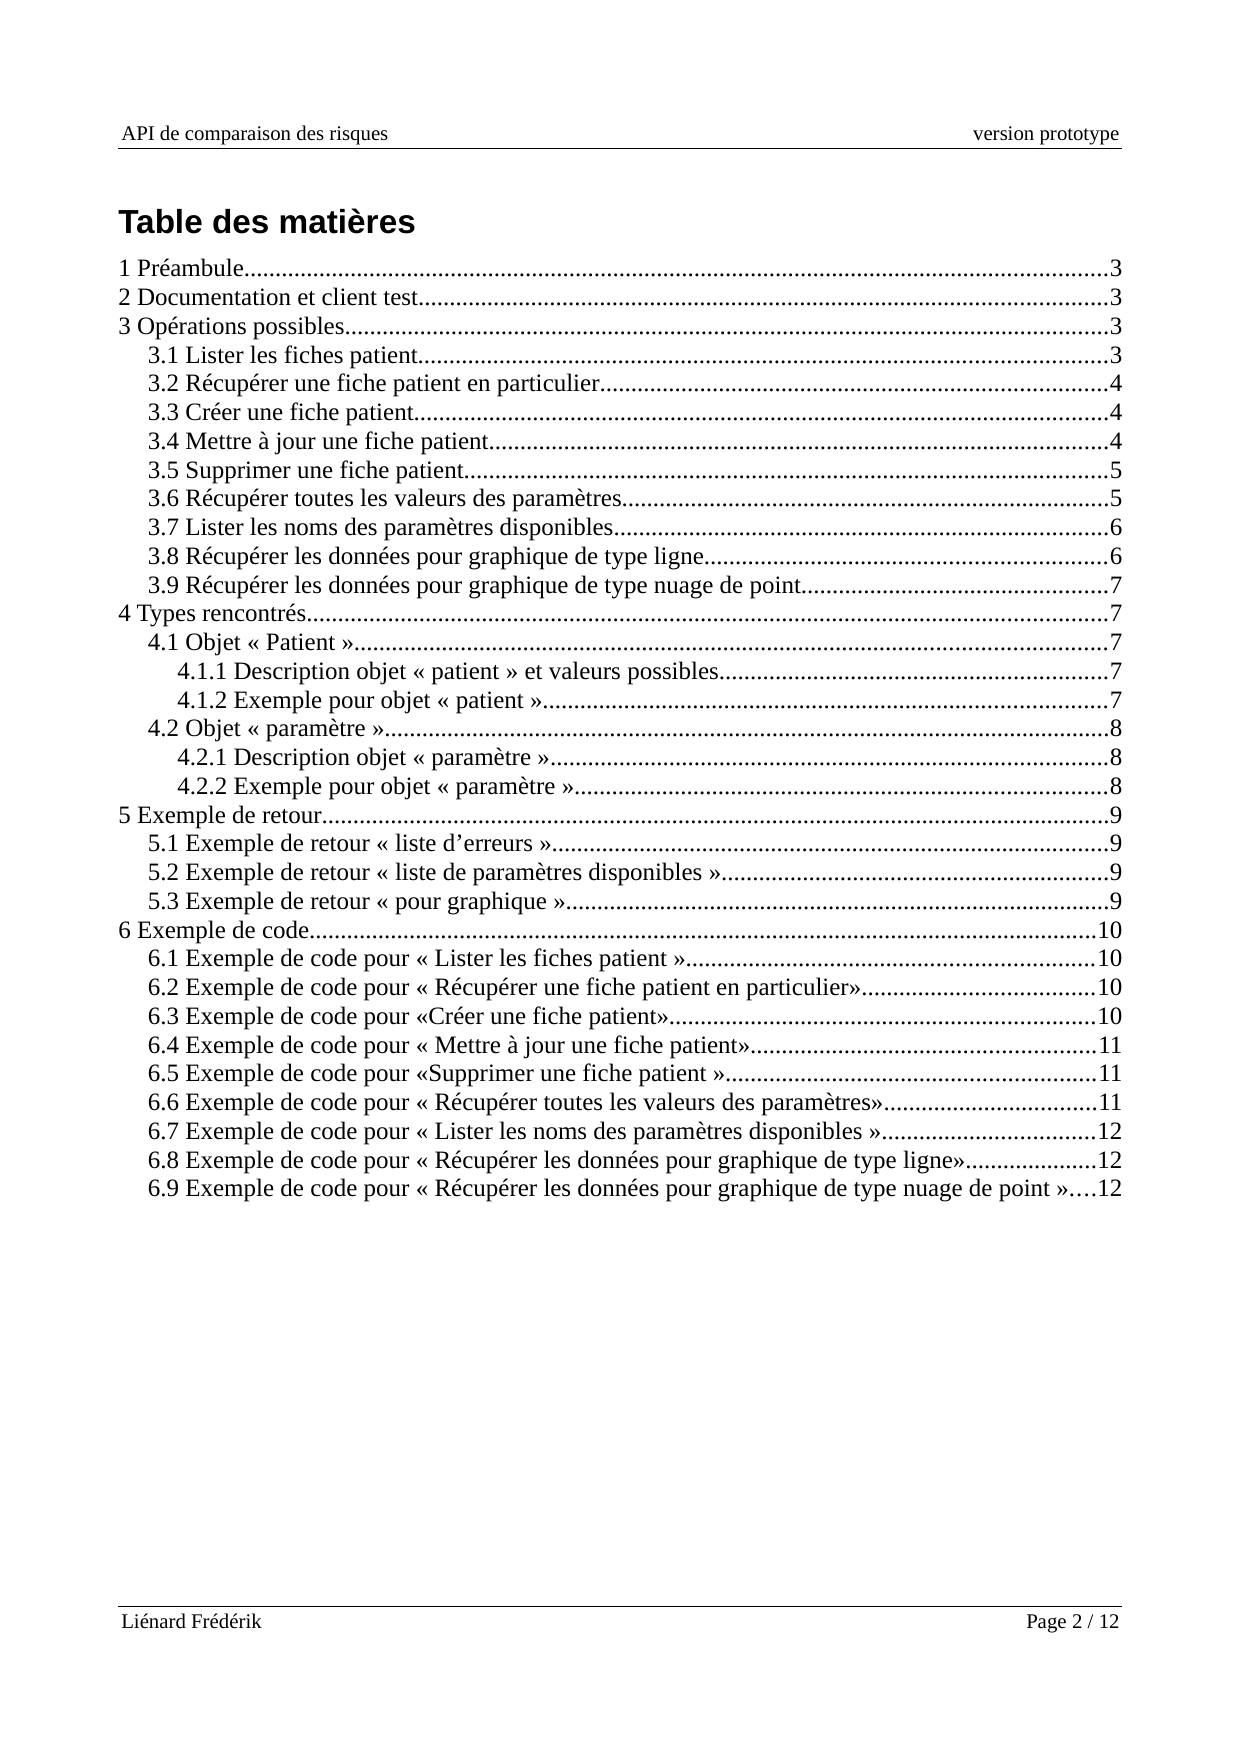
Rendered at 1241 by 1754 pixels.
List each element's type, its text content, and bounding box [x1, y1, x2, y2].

text 3.3 Créer une fiche patient 4 [148, 397, 1122, 426]
text 3 Opérations possibles 3 [118, 311, 1122, 340]
text 1 Préambule 3 [118, 253, 1122, 282]
text 6.9 Exemple de code pour « Récupérer les données pour graphique de type nuage de point » 12 [148, 1173, 1122, 1202]
text 3.8 Récupérer les données pour graphique de type ligne 6 [148, 541, 1122, 570]
text 4.1.2 Exemple pour objet « patient » 7 [177, 685, 1122, 713]
text 3.7 Lister les noms des paramètres disponibles 6 [148, 512, 1122, 541]
text 6 Exemple de code 10 [118, 915, 1122, 943]
text 4 Types rencontrés 7 [118, 598, 1122, 627]
text 5.2 Exemple de retour « liste de paramètres disponibles » 9 [148, 857, 1122, 886]
text 6.1 Exemple de code pour « Lister les fiches patient » 10 [148, 943, 1122, 972]
text 5 Exemple de retour 9 [118, 800, 1122, 828]
text 3.6 Récupérer toutes les valeurs des paramètres 5 [148, 483, 1122, 512]
text 3.5 Supprimer une fiche patient 5 [148, 455, 1122, 483]
text 4.2.2 Exemple pour objet « paramètre » 8 [177, 771, 1122, 800]
text 6.3 Exemple de code pour «Créer une fiche patient» 10 [148, 1001, 1122, 1030]
text 3.4 Mettre à jour une fiche patient 4 [148, 426, 1122, 455]
text 3.9 Récupérer les données pour graphique de type nuage de point 7 [148, 570, 1122, 598]
text 4.2 Objet « paramètre » 8 [148, 713, 1122, 742]
text 5.1 Exemple de retour « liste d’erreurs » 9 [148, 828, 1122, 857]
text 6.2 Exemple de code pour « Récupérer une fiche patient en particulier» 10 [148, 972, 1122, 1001]
text 6.8 Exemple de code pour « Récupérer les données pour graphique de type ligne» 12 [148, 1145, 1122, 1173]
text 6.7 Exemple de code pour « Lister les noms des paramètres disponibles » 12 [148, 1116, 1122, 1145]
text 3.2 Récupérer une fiche patient en particulier 4 [148, 368, 1122, 397]
subtitle Table des matières [118, 203, 1122, 241]
text 4.2.1 Description objet « paramètre » 8 [177, 742, 1122, 771]
text 3.1 Lister les fiches patient 3 [148, 340, 1122, 368]
text 5.3 Exemple de retour « pour graphique » 9 [148, 886, 1122, 915]
text 6.5 Exemple de code pour «Supprimer une fiche patient » 11 [148, 1058, 1122, 1087]
text 6.4 Exemple de code pour « Mettre à jour une fiche patient» 11 [148, 1030, 1122, 1058]
text 2 Documentation et client test 3 [118, 282, 1122, 311]
text 4.1 Objet « Patient » 7 [148, 627, 1122, 656]
text 4.1.1 Description objet « patient » et valeurs possibles 7 [177, 656, 1122, 685]
text 6.6 Exemple de code pour « Récupérer toutes les valeurs des paramètres» 11 [148, 1087, 1122, 1116]
